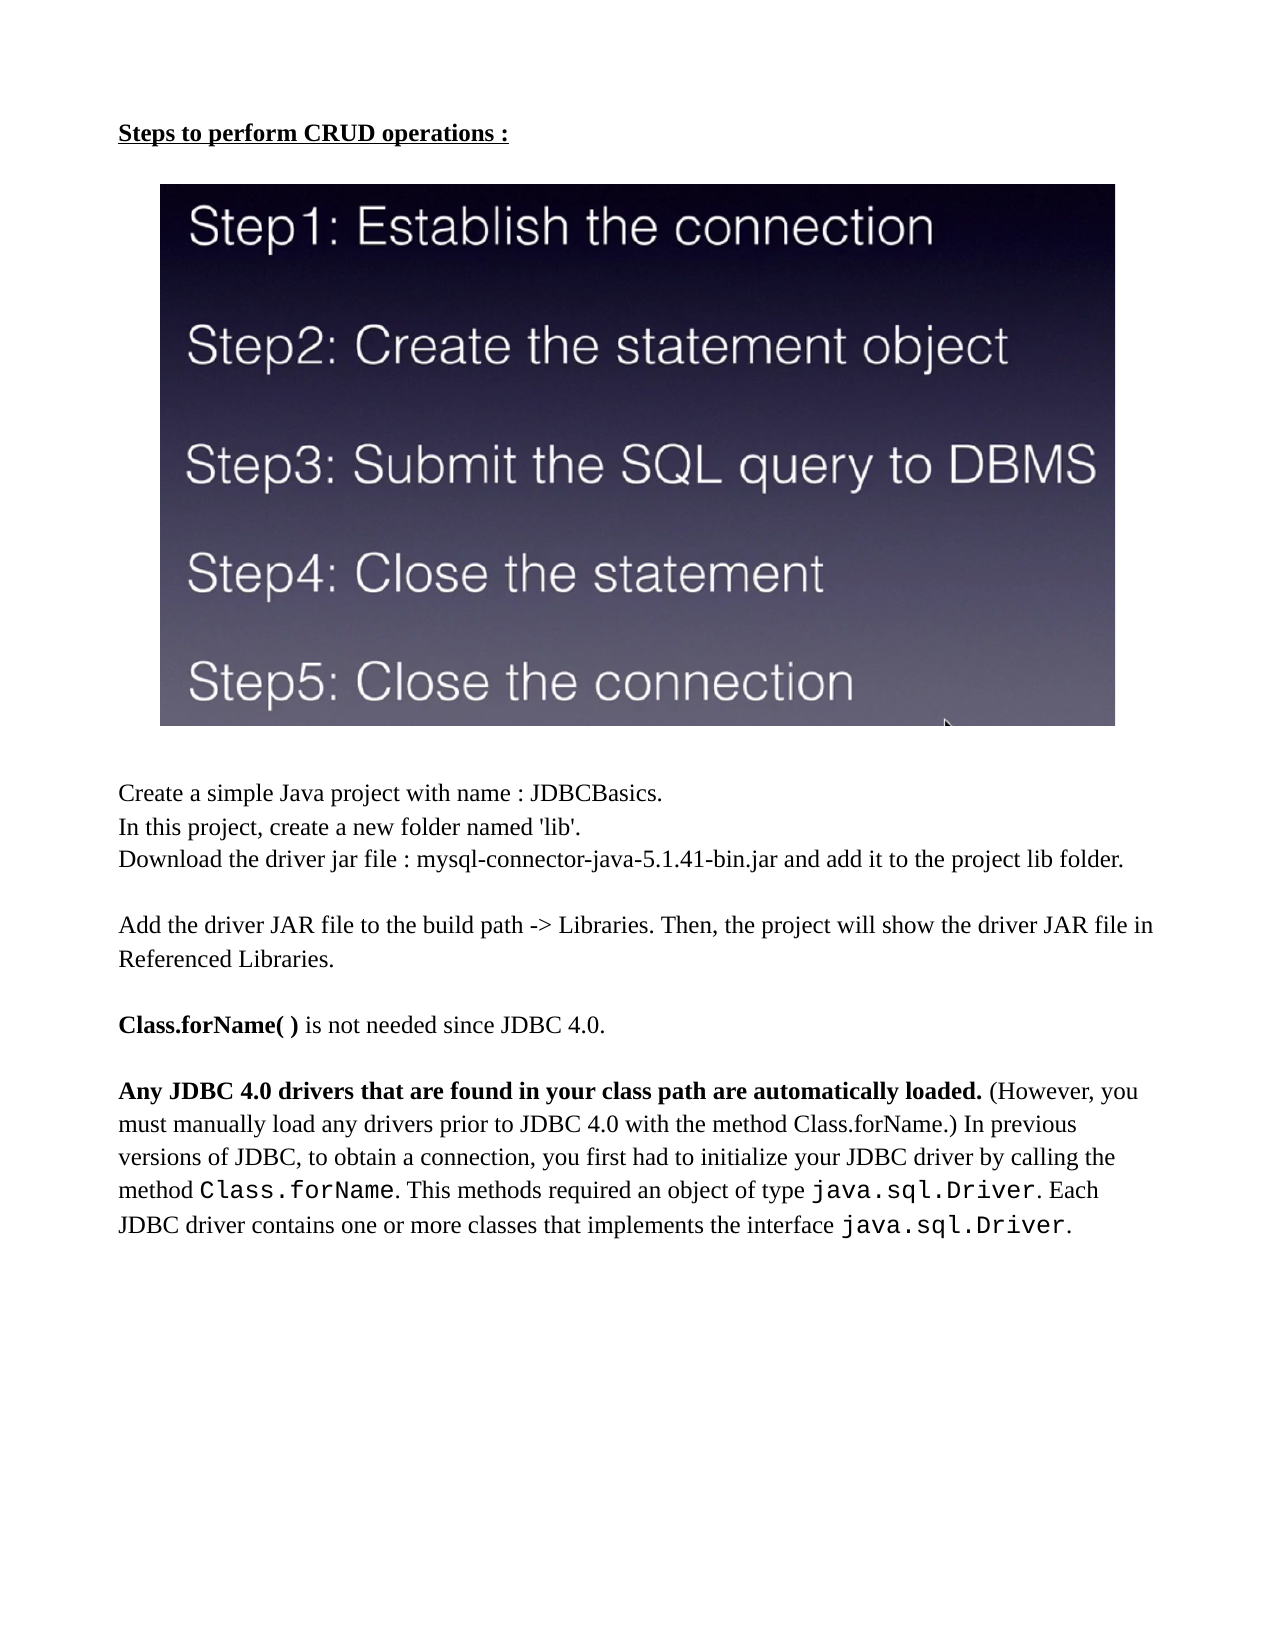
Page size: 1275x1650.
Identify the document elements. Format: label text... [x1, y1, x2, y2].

text Create a simple Java project with name : JDBCBasics. In this project, create a new folder named 'lib'. [118, 778, 1157, 840]
picture [160, 184, 1116, 726]
text Class.forName( ) is not needed since JDBC 4.0. [118, 1010, 1157, 1038]
text Steps to perform CRUD operations : [118, 118, 1157, 147]
text Add the driver JAR file to the build path -> Libraries. Then, the project will show the driver JAR file in Referenced Libraries. [118, 911, 1157, 972]
text Download the driver jar file : mysql-connector-java-5.1.41-bin.jar and add it to the project lib folder. [118, 844, 1157, 873]
text Any JDBC 4.0 drivers that are found in your class path are automatically loaded. (However, you must manually load any drivers prior to JDBC 4.0 with the method Class.forName.) In previous versions of JDBC, to obtain a connection, you first had to initialize your JDBC driver by calling the method Class.forName. This methods required an object of type java.sql.Driver. Each JDBC driver contains one or more classes that implements the interface java.sql.Driver. [118, 1076, 1157, 1241]
